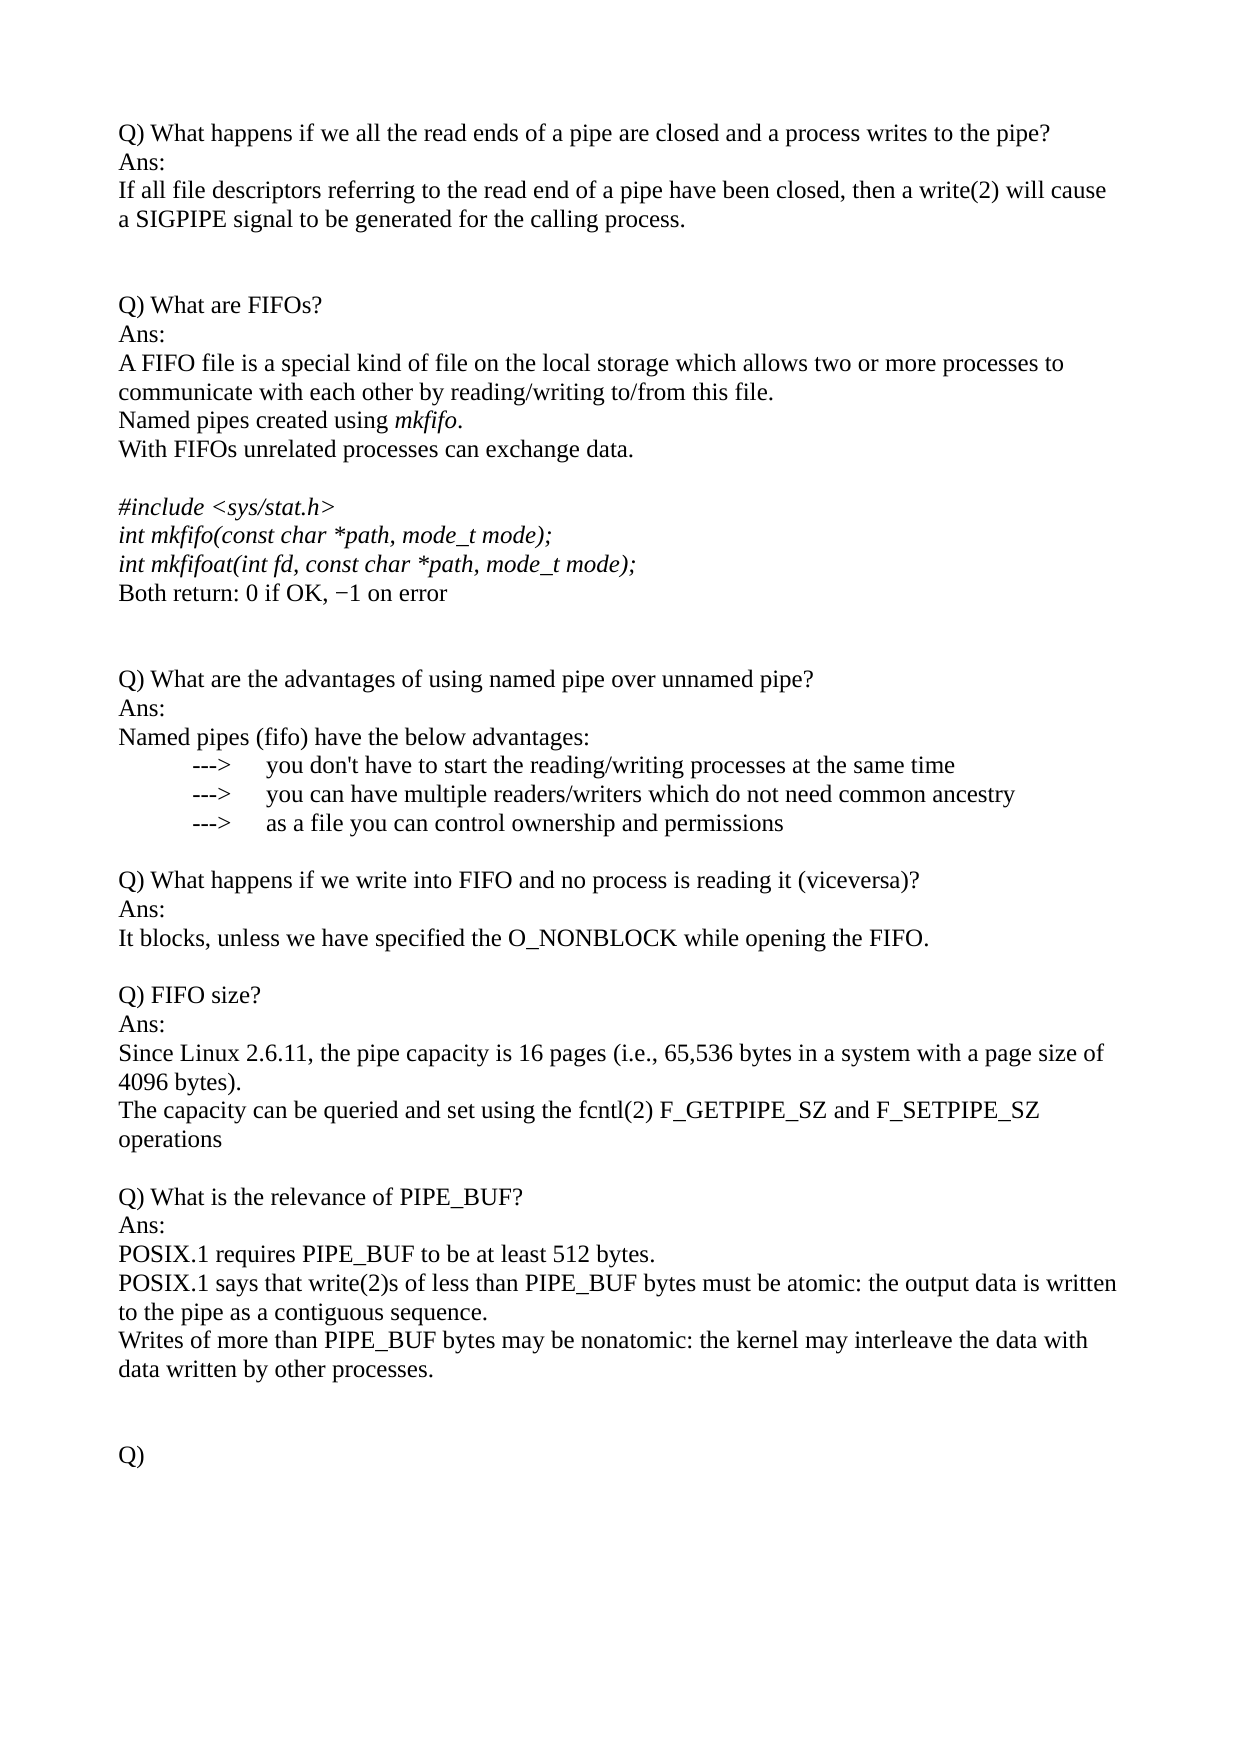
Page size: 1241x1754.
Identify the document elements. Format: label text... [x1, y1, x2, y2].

text Ans: [118, 319, 1122, 348]
text Named pipes (fifo) have the below advantages: [118, 722, 1122, 751]
text Both return: 0 if OK, −1 on error [118, 578, 1122, 607]
text A FIFO file is a special kind of file on the local storage which allows two or more processes to communicate with each other by reading/writing to/from this file. [118, 348, 1122, 406]
text Writes of more than PIPE_BUF bytes may be nonatomic: the kernel may interleave the data with data written by other processes. [118, 1326, 1122, 1383]
text Ans: [118, 1211, 1122, 1239]
text Q) What is the relevance of PIPE_BUF? [118, 1182, 1122, 1211]
text Ans: [118, 147, 1122, 176]
text Q) FIFO size? [118, 981, 1122, 1009]
text With FIFOs unrelated processes can exchange data. [118, 434, 1122, 463]
text Ans: [118, 1009, 1122, 1038]
text Ans: [118, 693, 1122, 722]
text Q) What happens if we write into FIFO and no process is reading it (viceversa)? [118, 866, 1122, 894]
text ---> you don't have to start the reading/writing processes at the same time [118, 751, 1122, 779]
text Q) What are FIFOs? [118, 291, 1122, 319]
text POSIX.1 says that write(2)s of less than PIPE_BUF bytes must be atomic: the output data is written to the pipe as a contiguous sequence. [118, 1268, 1122, 1326]
text #include <sys/stat.h> [118, 492, 1122, 521]
text Named pipes created using mkfifo. [118, 406, 1122, 434]
text Q) What happens if we all the read ends of a pipe are closed and a process writes to the pipe? [118, 118, 1122, 147]
text Ans: [118, 894, 1122, 923]
text int mkfifoat(int fd, const char *path, mode_t mode); [118, 549, 1122, 578]
text int mkfifo(const char *path, mode_t mode); [118, 521, 1122, 549]
text Q) [118, 1441, 1122, 1469]
text Q) What are the advantages of using named pipe over unnamed pipe? [118, 664, 1122, 693]
text If all file descriptors referring to the read end of a pipe have been closed, then a write(2) will cause a SIGPIPE signal to be generated for the calling process. [118, 176, 1122, 233]
text Since Linux 2.6.11, the pipe capacity is 16 pages (i.e., 65,536 bytes in a system with a page size of 4096 bytes). [118, 1038, 1122, 1096]
text The capacity can be queried and set using the fcntl(2) F_GETPIPE_SZ and F_SETPIPE_SZ operations [118, 1096, 1122, 1153]
text ---> you can have multiple readers/writers which do not need common ancestry [118, 779, 1122, 808]
text ---> as a file you can control ownership and permissions [118, 808, 1122, 837]
text POSIX.1 requires PIPE_BUF to be at least 512 bytes. [118, 1239, 1122, 1268]
text It blocks, unless we have specified the O_NONBLOCK while opening the FIFO. [118, 923, 1122, 952]
